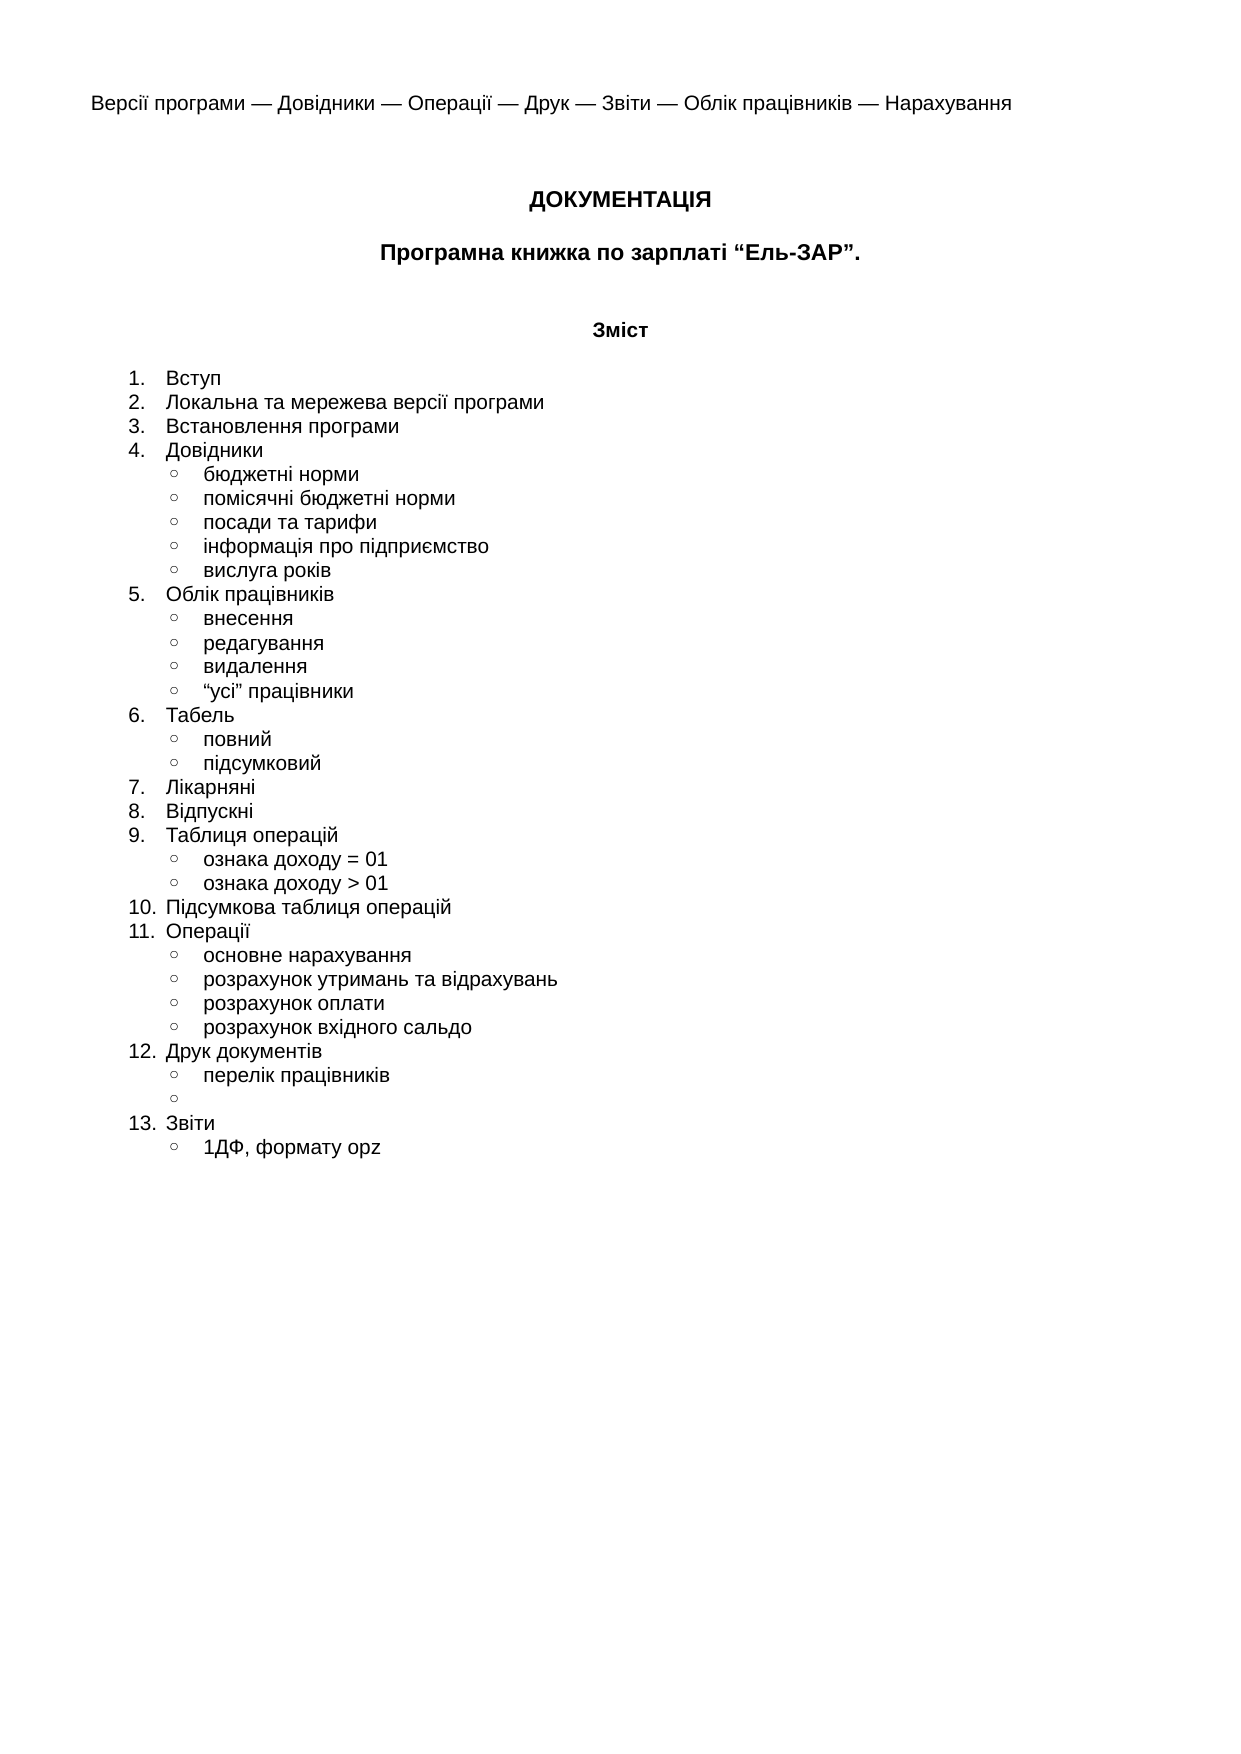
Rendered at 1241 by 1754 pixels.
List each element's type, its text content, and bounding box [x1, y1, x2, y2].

list Довідники [128, 438, 1150, 462]
text Версії програми — Довідники — Операції — Друк — Звіти — Облік працівників — Нарахування [91, 91, 1150, 114]
list розрахунок оплати [166, 991, 1150, 1015]
list Локальна та мережева версії програми [128, 390, 1150, 414]
list Табель [128, 702, 1150, 726]
list Лікарняні [128, 774, 1150, 798]
list редагування [166, 630, 1150, 654]
list внесення [166, 606, 1150, 630]
list перелік працівників [166, 1063, 1150, 1087]
text ДОКУМЕНТАЦІЯ [91, 186, 1150, 213]
list розрахунок утримань та відрахувань [166, 967, 1150, 991]
text Програмна книжка по зарплаті “Ель-ЗАР”. [91, 239, 1150, 266]
list повний [166, 726, 1150, 751]
list інформація про підприємство [166, 534, 1150, 558]
list Облік працівників [128, 582, 1150, 606]
list 1ДФ, формату opz [166, 1135, 1150, 1159]
list Встановлення програми [128, 414, 1150, 438]
list “усі” працівники [166, 678, 1150, 702]
list Звіти [128, 1111, 1150, 1135]
list вислуга років [166, 558, 1150, 582]
list ознака доходу > 01 [166, 871, 1150, 894]
list помісячні бюджетні норми [166, 486, 1150, 510]
list Операції [128, 918, 1150, 942]
list посади та тарифи [166, 510, 1150, 534]
list Вступ [128, 366, 1150, 390]
list бюджетні норми [166, 462, 1150, 486]
list Відпускні [128, 798, 1150, 822]
text Зміст [91, 318, 1150, 342]
list Підсумкова таблиця операцій [128, 894, 1150, 918]
list видалення [166, 654, 1150, 678]
list основне нарахування [166, 942, 1150, 967]
list розрахунок вхідного сальдо [166, 1015, 1150, 1039]
list підсумковий [166, 751, 1150, 774]
list Друк документів [128, 1039, 1150, 1063]
list Таблиця операцій [128, 822, 1150, 846]
list ознака доходу = 01 [166, 846, 1150, 871]
